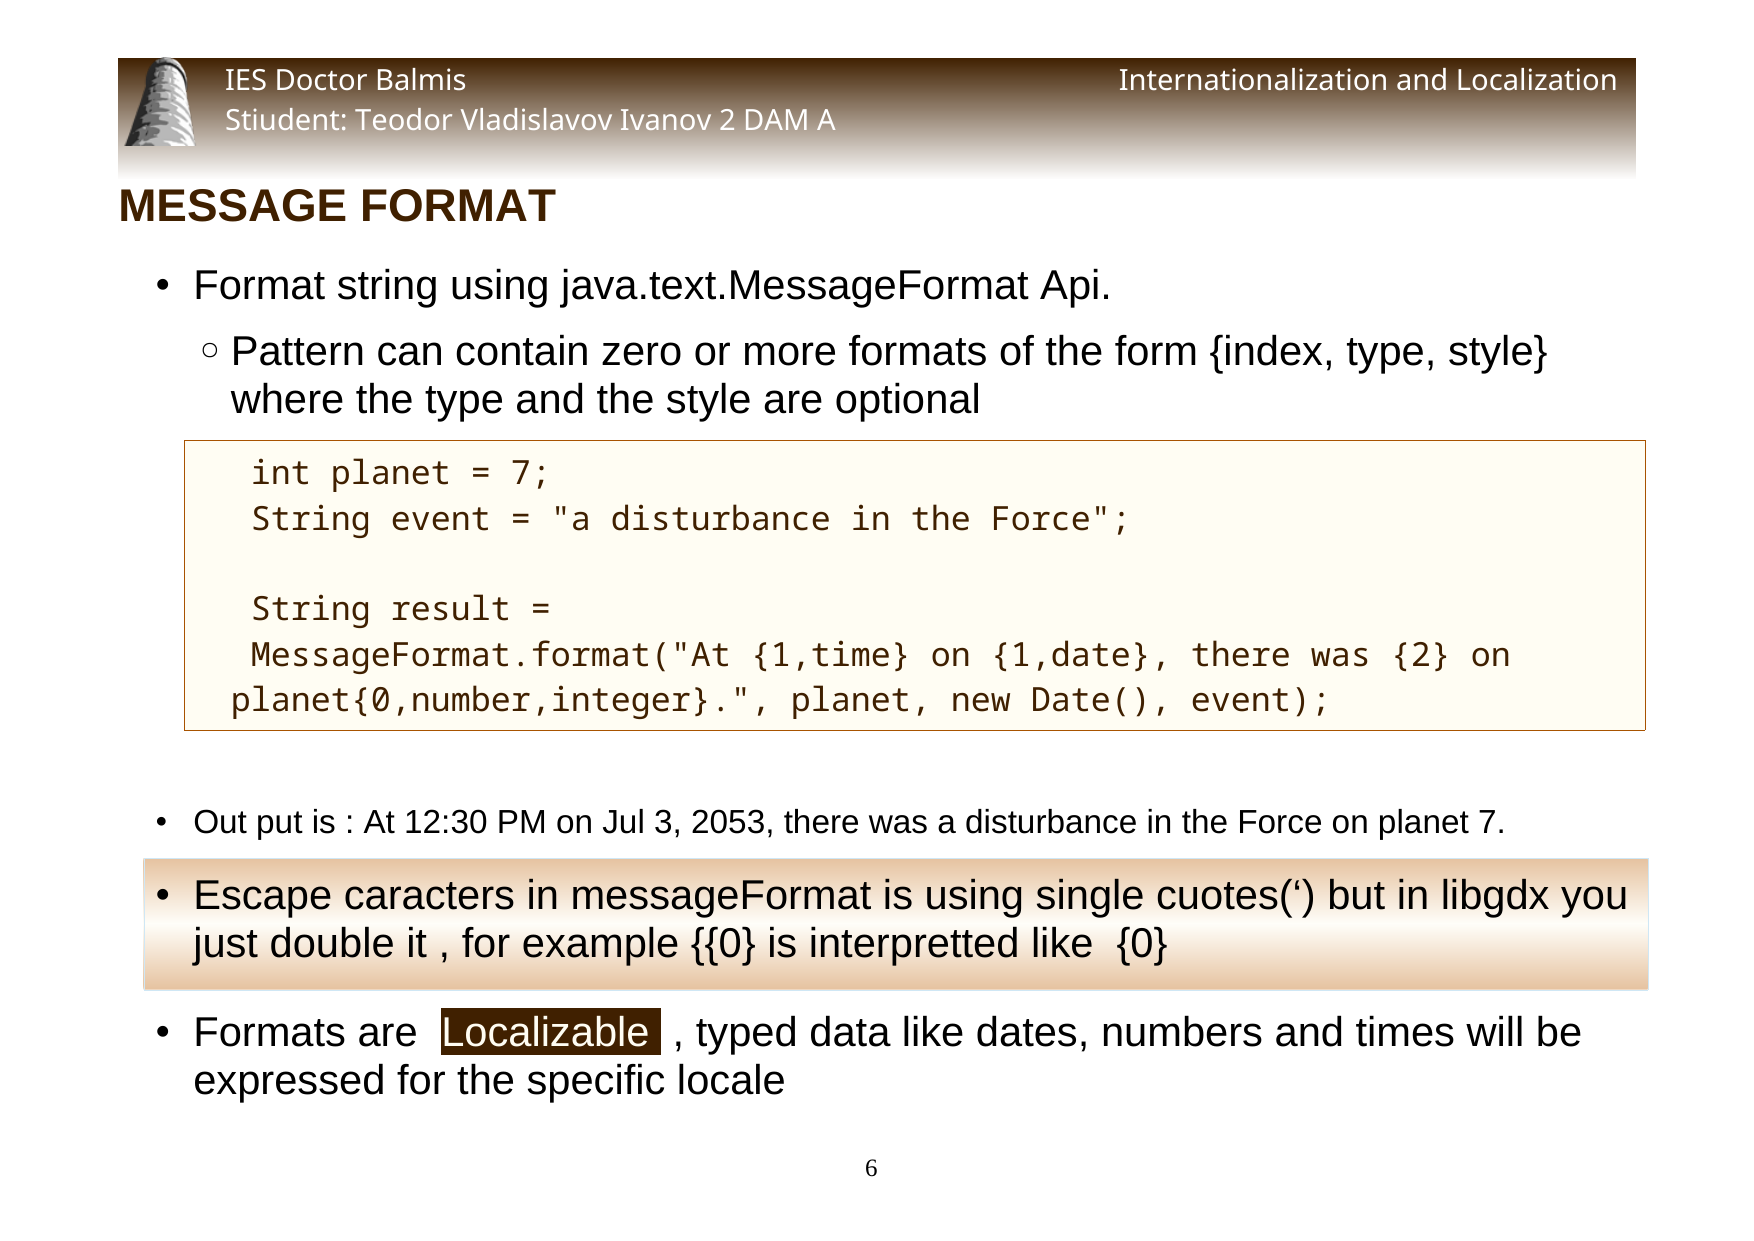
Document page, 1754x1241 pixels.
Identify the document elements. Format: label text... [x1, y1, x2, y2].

list String event = "a disturbance in the Force"; [185, 485, 1645, 531]
list Formats are Localizable , typed data like dates, numbers and times will be expressed for the specific locale [156, 1007, 1636, 1103]
list int planet = 7; [185, 441, 1645, 485]
list MessageFormat.format("At {1,time} on {1,date}, there was {2} on planet{0,number,integer}.", planet, new Date(), event); [185, 622, 1645, 730]
subtitle Message Format [118, 178, 1636, 231]
list Pattern can contain zero or more formats of the form {index, type, style} where the type and the style are optional [193, 326, 1636, 422]
list String result = [185, 576, 1645, 622]
list Escape caracters in messageFormat is using single cuotes(‘) but in libgdx you just double it , for example {{0} is interpretted like {0} [145, 859, 1648, 990]
list Out put is : At 12:30 PM on Jul 3, 2053, there was a disturbance in the Force on planet 7. [156, 802, 1636, 840]
picture [121, 57, 202, 146]
list Format string using java.text.MessageFormat Api. [156, 260, 1636, 308]
